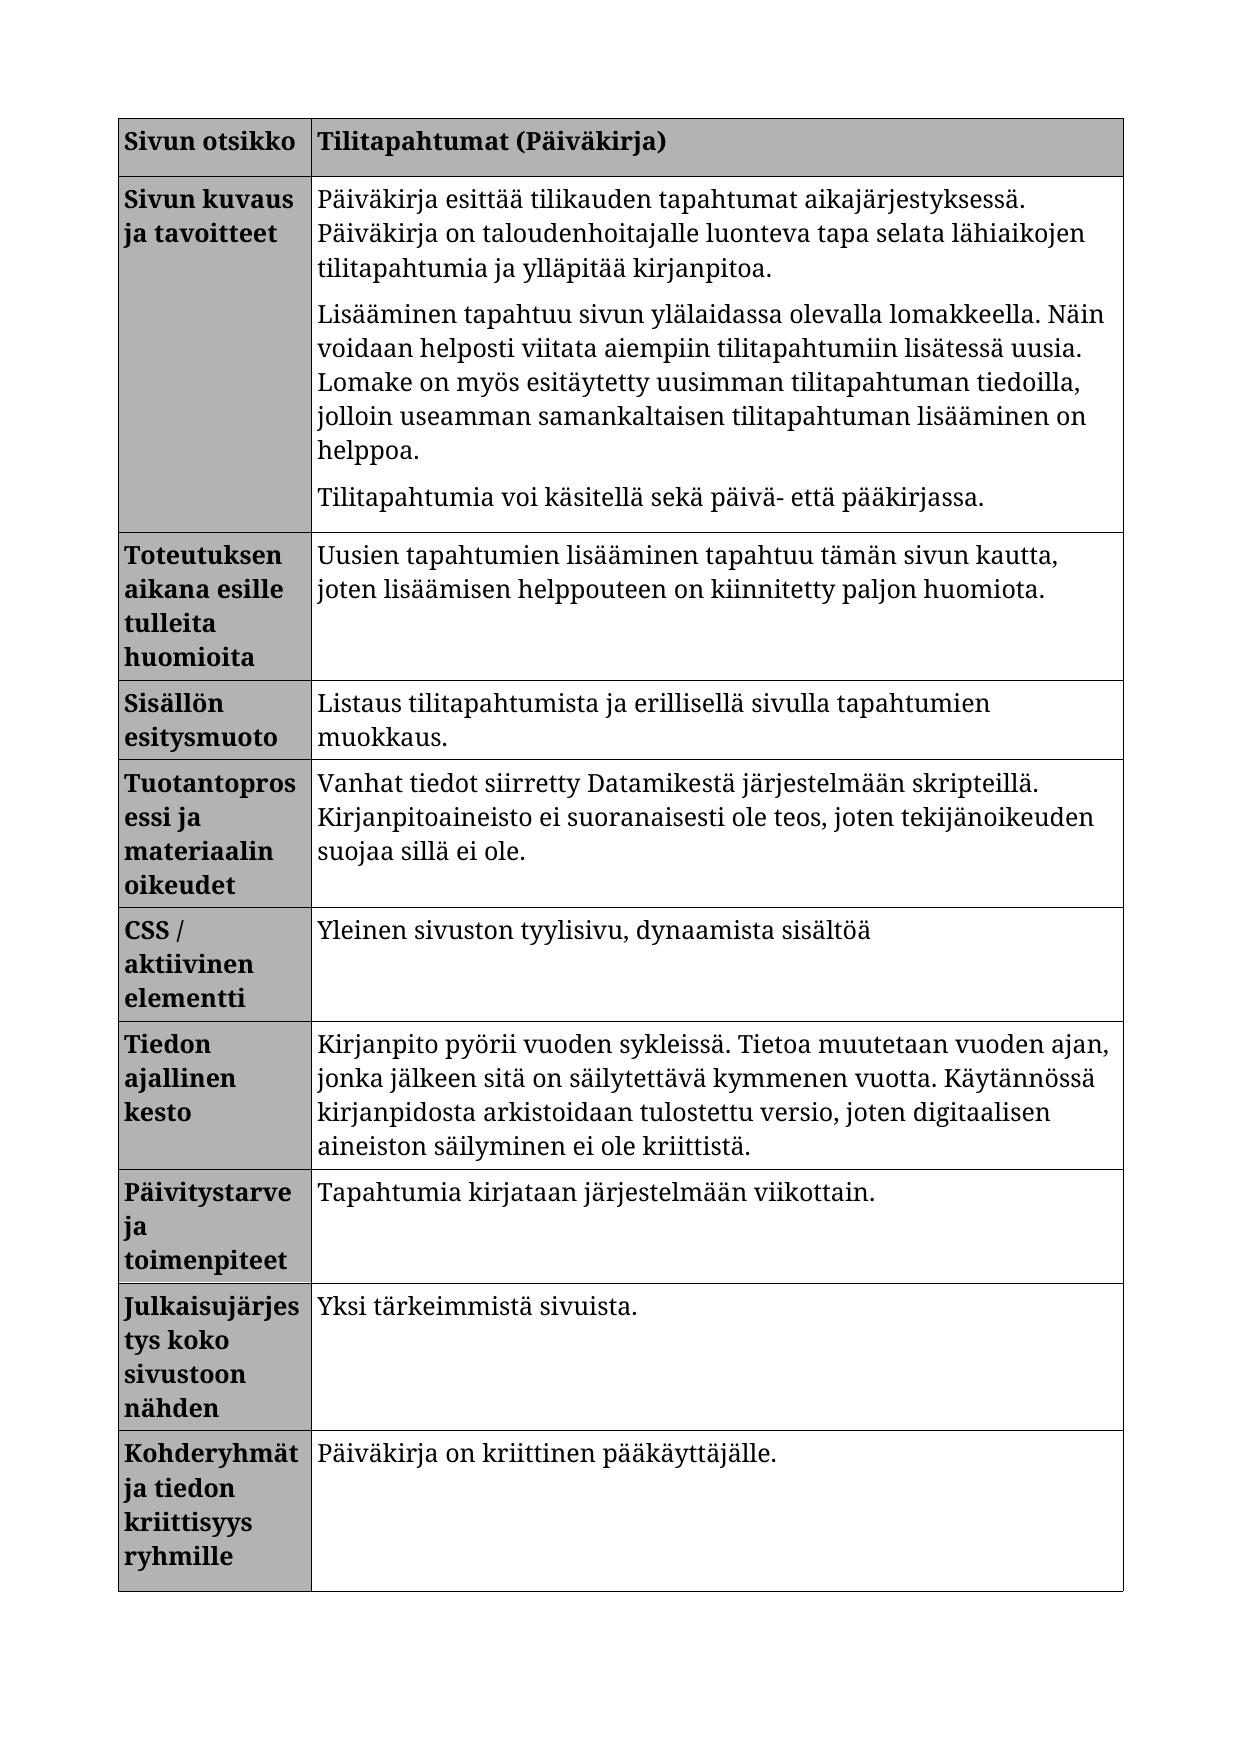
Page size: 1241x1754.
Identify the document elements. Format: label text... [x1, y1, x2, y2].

table_cell Yleinen sivuston tyylisivu, dynaamista sisältöä [312, 908, 1123, 1021]
table_cell Tuotantoprosessi ja materiaalin oikeudet [119, 760, 311, 907]
table_cell Listaus tilitapahtumista ja erillisellä sivulla tapahtumien muokkaus. [312, 681, 1123, 759]
table_header Tilitapahtumat (Päiväkirja) [312, 119, 1123, 176]
table_cell Toteutuksen aikana esille tulleita huomioita [119, 533, 311, 680]
table_cell CSS / aktiivinen elementti [119, 908, 311, 1021]
table_cell Tapahtumia kirjataan järjestelmään viikottain. [312, 1170, 1123, 1282]
table_cell Kohderyhmät ja tiedon kriittisyys ryhmille [119, 1431, 311, 1591]
table_cell Tiedon ajallinen kesto [119, 1022, 311, 1169]
table_cell Päiväkirja on kriittinen pääkäyttäjälle. [312, 1431, 1123, 1591]
table_header Sivun otsikko [119, 119, 311, 176]
table_cell Julkaisujärjestys koko sivustoon nähden [119, 1284, 311, 1430]
table_cell Päiväkirja esittää tilikauden tapahtumat aikajärjestyksessä. Päiväkirja on taloudenhoitajalle luonteva tapa selata lähiaikojen tilitapahtumia ja ylläpitää kirjanpitoa. Lisääminen tapahtuu sivun ylälaidassa olevalla lomakkeella. Näin voidaan helposti viitata aiempiin tilitapahtumiin lisätessä uusia. Lomake on myös esitäytetty uusimman tilitapahtuman tiedoilla, jolloin useamman samankaltaisen tilitapahtuman lisääminen on helppoa. Tilitapahtumia voi käsitellä sekä päivä- että pääkirjassa. [312, 177, 1123, 532]
table_cell Sisällön esitysmuoto [119, 681, 311, 759]
table_cell Sivun kuvaus ja tavoitteet [119, 177, 311, 532]
table_cell Päivitystarve ja toimenpiteet [119, 1170, 311, 1282]
table_cell Uusien tapahtumien lisääminen tapahtuu tämän sivun kautta, joten lisäämisen helppouteen on kiinnitetty paljon huomiota. [312, 533, 1123, 680]
table_cell Yksi tärkeimmistä sivuista. [312, 1284, 1123, 1430]
table_cell Kirjanpito pyörii vuoden sykleissä. Tietoa muutetaan vuoden ajan, jonka jälkeen sitä on säilytettävä kymmenen vuotta. Käytännössä kirjanpidosta arkistoidaan tulostettu versio, joten digitaalisen aineiston säilyminen ei ole kriittistä. [312, 1022, 1123, 1169]
table_cell Vanhat tiedot siirretty Datamikestä järjestelmään skripteillä. Kirjanpitoaineisto ei suoranaisesti ole teos, joten tekijänoikeuden suojaa sillä ei ole. [312, 760, 1123, 907]
